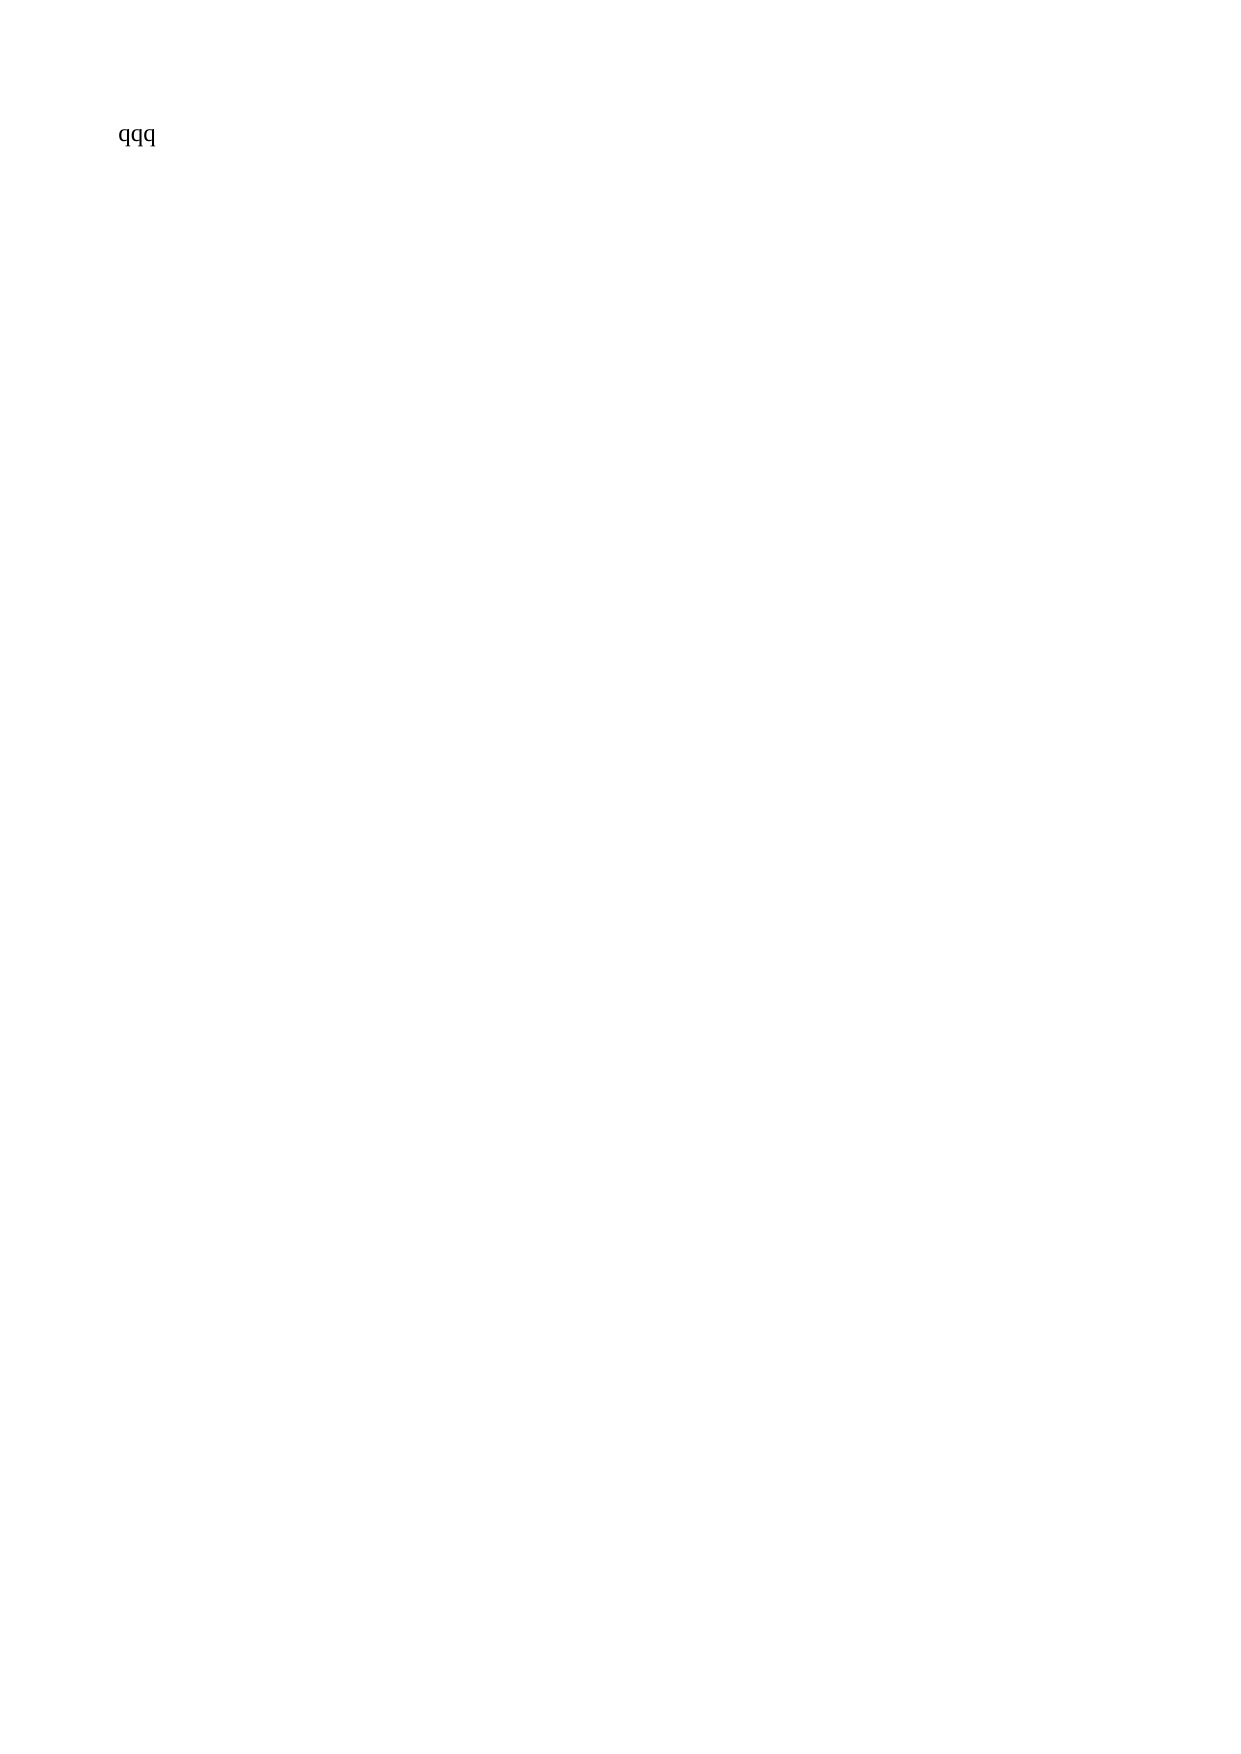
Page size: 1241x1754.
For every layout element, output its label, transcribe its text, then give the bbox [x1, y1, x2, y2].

text qqq [118, 118, 1122, 147]
